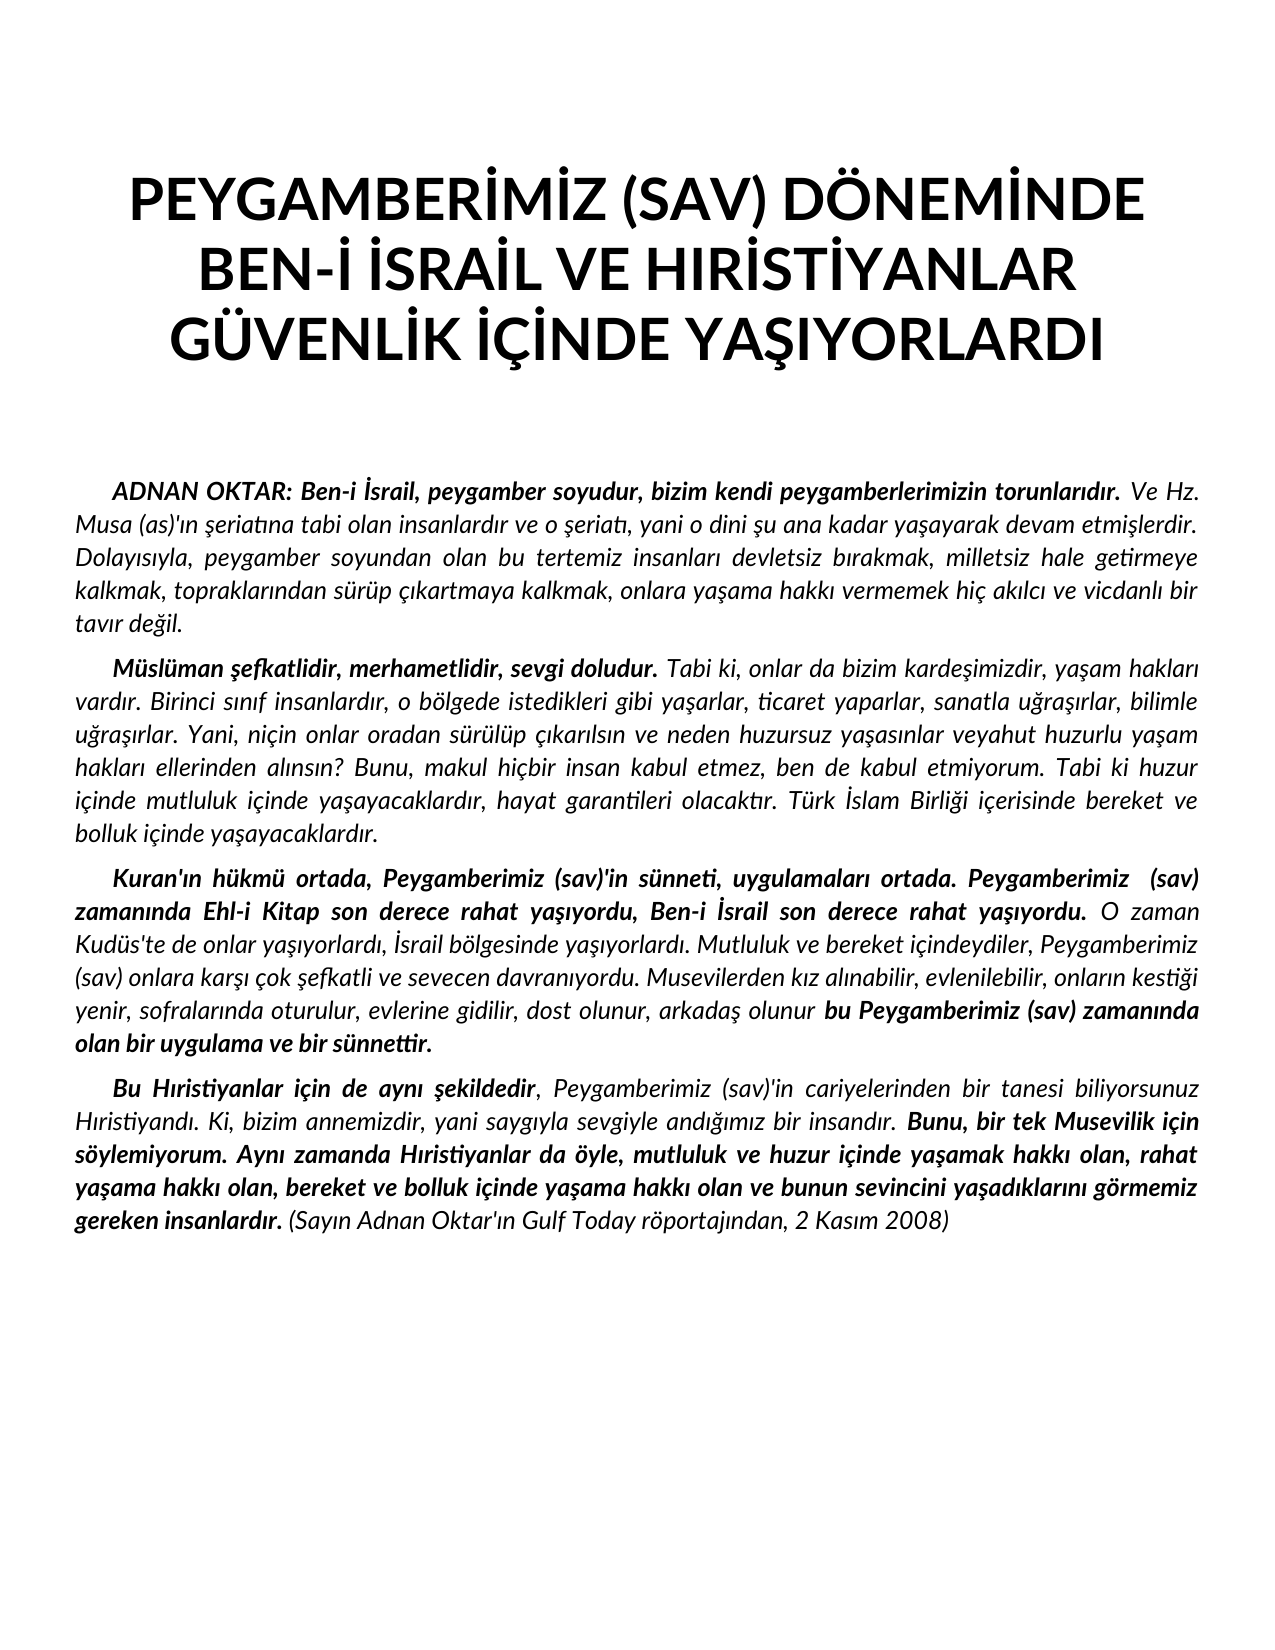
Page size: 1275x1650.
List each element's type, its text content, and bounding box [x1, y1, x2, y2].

text ADNAN OKTAR: Ben-i İsrail, peygamber soyudur, bizim kendi peygamberlerimizin torunlarıdır. Ve Hz. Musa (as)'ın şeriatına tabi olan insanlardır ve o şeriatı, yani o dini şu ana kadar yaşayarak devam etmişlerdir. Dolayısıyla, peygamber soyundan olan bu tertemiz insanları devletsiz bırakmak, milletsiz hale getirmeye kalkmak, topraklarından sürüp çıkartmaya kalkmak, onlara yaşama hakkı vermemek hiç akılcı ve vicdanlı bir tavır değil. [75, 476, 1200, 637]
text Bu Hıristiyanlar için de aynı şekildedir, Peygamberimiz (sav)'in cariyelerinden bir tanesi biliyorsunuz Hıristiyandı. Ki, bizim annemizdir, yani saygıyla sevgiyle andığımız bir insandır. Bunu, bir tek Musevilik için söylemiyorum. Aynı zamanda Hıristiyanlar da öyle, mutluluk ve huzur içinde yaşamak hakkı olan, rahat yaşama hakkı olan, bereket ve bolluk içinde yaşama hakkı olan ve bunun sevincini yaşadıklarını görmemiz gereken insanlardır. (Sayın Adnan Oktar'ın Gulf Today röportajından, 2 Kasım 2008) [75, 1073, 1200, 1234]
text Kuran'ın hükmü ortada, Peygamberimiz (sav)'in sünneti, uygulamaları ortada. Peygamberimiz (sav) zamanında Ehl-i Kitap son derece rahat yaşıyordu, Ben-i İsrail son derece rahat yaşıyordu. O zaman Kudüs'te de onlar yaşıyorlardı, İsrail bölgesinde yaşıyorlardı. Mutluluk ve bereket içindeydiler, Peygamberimiz (sav) onlara karşı çok şefkatli ve sevecen davranıyordu. Musevilerden kız alınabilir, evlenilebilir, onların kestiği yenir, sofralarında oturulur, evlerine gidilir, dost olunur, arkadaş olunur bu Peygamberimiz (sav) zamanında olan bir uygulama ve bir sünnettir. [75, 863, 1200, 1057]
text Müslüman şefkatlidir, merhametlidir, sevgi doludur. Tabi ki, onlar da bizim kardeşimizdir, yaşam hakları vardır. Birinci sınıf insanlardır, o bölgede istedikleri gibi yaşarlar, ticaret yaparlar, sanatla uğraşırlar, bilimle uğraşırlar. Yani, niçin onlar oradan sürülüp çıkarılsın ve neden huzursuz yaşasınlar veyahut huzurlu yaşam hakları ellerinden alınsın? Bunu, makul hiçbir insan kabul etmez, ben de kabul etmiyorum. Tabi ki huzur içinde mutluluk içinde yaşayacaklardır, hayat garantileri olacaktır. Türk İslam Birliği içerisinde bereket ve bolluk içinde yaşayacaklardır. [75, 653, 1200, 847]
subtitle PEYGAMBERİMİZ (SAV) DÖNEMİNDE BEN-İ İSRAİL VE HIRİSTİYANLAR GÜVENLİK İÇİNDE YAŞIYORLARDI [75, 162, 1200, 372]
